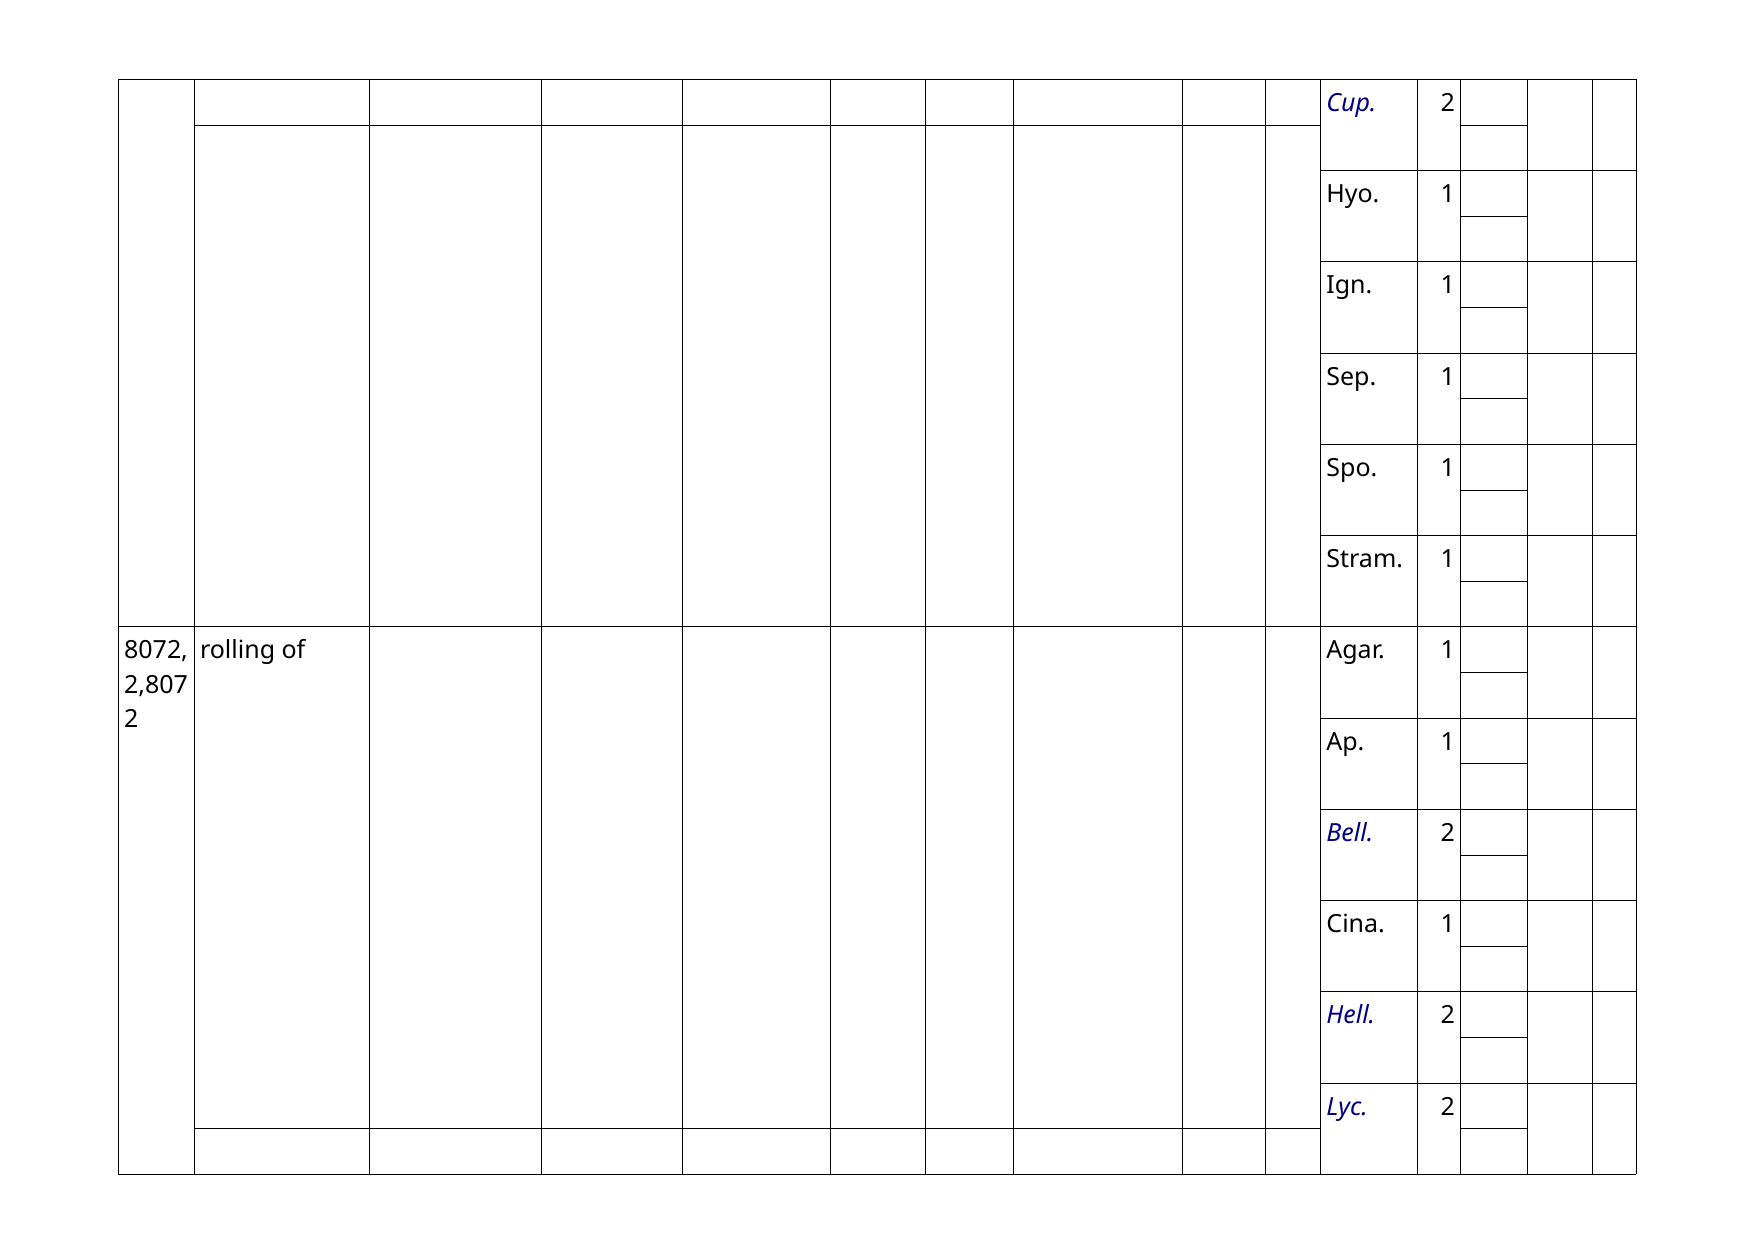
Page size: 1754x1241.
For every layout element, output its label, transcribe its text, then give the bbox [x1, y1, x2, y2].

table_cell [1461, 810, 1527, 854]
table_cell [370, 80, 541, 124]
table_cell [1593, 536, 1636, 626]
table_cell [1528, 171, 1592, 261]
table_cell [1593, 1084, 1636, 1174]
table_cell [1528, 262, 1592, 353]
table_cell [195, 80, 369, 124]
table_cell [1528, 901, 1592, 991]
table_cell [831, 627, 925, 1128]
table_cell [542, 126, 682, 626]
table_cell Hell. [1321, 992, 1417, 1083]
table_cell [1461, 308, 1527, 353]
table_cell [370, 126, 541, 626]
table_cell [1266, 1129, 1320, 1174]
table_cell [1461, 80, 1527, 124]
table_cell [1461, 627, 1527, 672]
table_cell [1461, 491, 1527, 535]
table_cell [1593, 354, 1636, 444]
table_cell [1461, 171, 1527, 216]
table_cell [1461, 217, 1527, 261]
table_cell 1 [1418, 901, 1460, 991]
table_cell [370, 627, 541, 1128]
table_cell 1 [1418, 627, 1460, 718]
table_cell Agar. [1321, 627, 1417, 718]
table_cell [683, 1129, 830, 1174]
table_cell 2 [1418, 992, 1460, 1083]
table_cell [1183, 80, 1265, 124]
table_cell 2 [1418, 80, 1460, 170]
table_cell 1 [1418, 171, 1460, 261]
table_cell [1461, 262, 1527, 307]
table_cell [1266, 126, 1320, 626]
table_cell [1461, 1038, 1527, 1083]
table_cell [1461, 901, 1527, 946]
table_cell [1014, 627, 1182, 1128]
table_cell [1593, 810, 1636, 900]
table_cell Bell. [1321, 810, 1417, 900]
table_cell 1 [1418, 536, 1460, 626]
table_cell [1266, 80, 1320, 124]
table_cell 2 [1418, 1084, 1460, 1174]
table_cell [542, 1129, 682, 1174]
table_cell Spo. [1321, 445, 1417, 535]
table_cell [1528, 536, 1592, 626]
table_cell [1593, 80, 1636, 170]
table_cell [926, 80, 1013, 124]
table_cell 1 [1418, 354, 1460, 444]
table_cell [119, 80, 194, 626]
table_cell [1593, 627, 1636, 718]
table_cell [1528, 719, 1592, 809]
table_cell [1266, 627, 1320, 1128]
table_cell [1014, 80, 1182, 124]
table_cell Cina. [1321, 901, 1417, 991]
table_cell [683, 126, 830, 626]
table_cell 8072,2,8072 [119, 627, 194, 1174]
table_cell [1593, 992, 1636, 1083]
table_cell [1461, 992, 1527, 1037]
table_cell [1461, 1129, 1527, 1174]
table_cell [1528, 354, 1592, 444]
table_cell [1461, 719, 1527, 763]
table_cell [1461, 536, 1527, 581]
table_cell [1183, 1129, 1265, 1174]
table_cell Sep. [1321, 354, 1417, 444]
table_cell [831, 1129, 925, 1174]
table_cell [1593, 445, 1636, 535]
table_cell [1461, 1084, 1527, 1128]
table_cell [1528, 80, 1592, 170]
table_cell [195, 126, 369, 626]
table_cell [1014, 126, 1182, 626]
table_cell [1461, 947, 1527, 991]
table_cell Ign. [1321, 262, 1417, 353]
table_cell 2 [1418, 810, 1460, 900]
table_cell Hyo. [1321, 171, 1417, 261]
table_cell Ap. [1321, 719, 1417, 809]
table_cell [683, 627, 830, 1128]
table_cell [1593, 719, 1636, 809]
table_cell [1461, 764, 1527, 809]
table_cell [683, 80, 830, 124]
table_cell [1528, 1084, 1592, 1174]
table_cell 1 [1418, 262, 1460, 353]
table_cell [1593, 262, 1636, 353]
table_cell [1461, 354, 1527, 398]
table_cell 1 [1418, 719, 1460, 809]
table_cell [1461, 445, 1527, 489]
table_cell Cup. [1321, 80, 1417, 170]
table_cell [1593, 171, 1636, 261]
table_cell [1461, 856, 1527, 900]
table_cell [370, 1129, 541, 1174]
table_cell [1461, 126, 1527, 170]
table_cell Lyc. [1321, 1084, 1417, 1174]
table_cell [1593, 901, 1636, 991]
table_cell [831, 80, 925, 124]
table_cell [926, 126, 1013, 626]
table_cell [542, 627, 682, 1128]
table_cell [195, 1129, 369, 1174]
table_cell [1528, 810, 1592, 900]
table_cell [1528, 445, 1592, 535]
table_cell 1 [1418, 445, 1460, 535]
table_cell [926, 627, 1013, 1128]
table_cell [1183, 627, 1265, 1128]
table_cell [831, 126, 925, 626]
table_cell [542, 80, 682, 124]
table_cell [926, 1129, 1013, 1174]
table_cell rolling of [195, 627, 369, 1128]
table_cell [1461, 399, 1527, 444]
table_cell [1014, 1129, 1182, 1174]
table_cell [1461, 673, 1527, 718]
table_cell [1183, 126, 1265, 626]
table_cell [1528, 992, 1592, 1083]
table_cell Stram. [1321, 536, 1417, 626]
table_cell [1528, 627, 1592, 718]
table_cell [1461, 582, 1527, 626]
